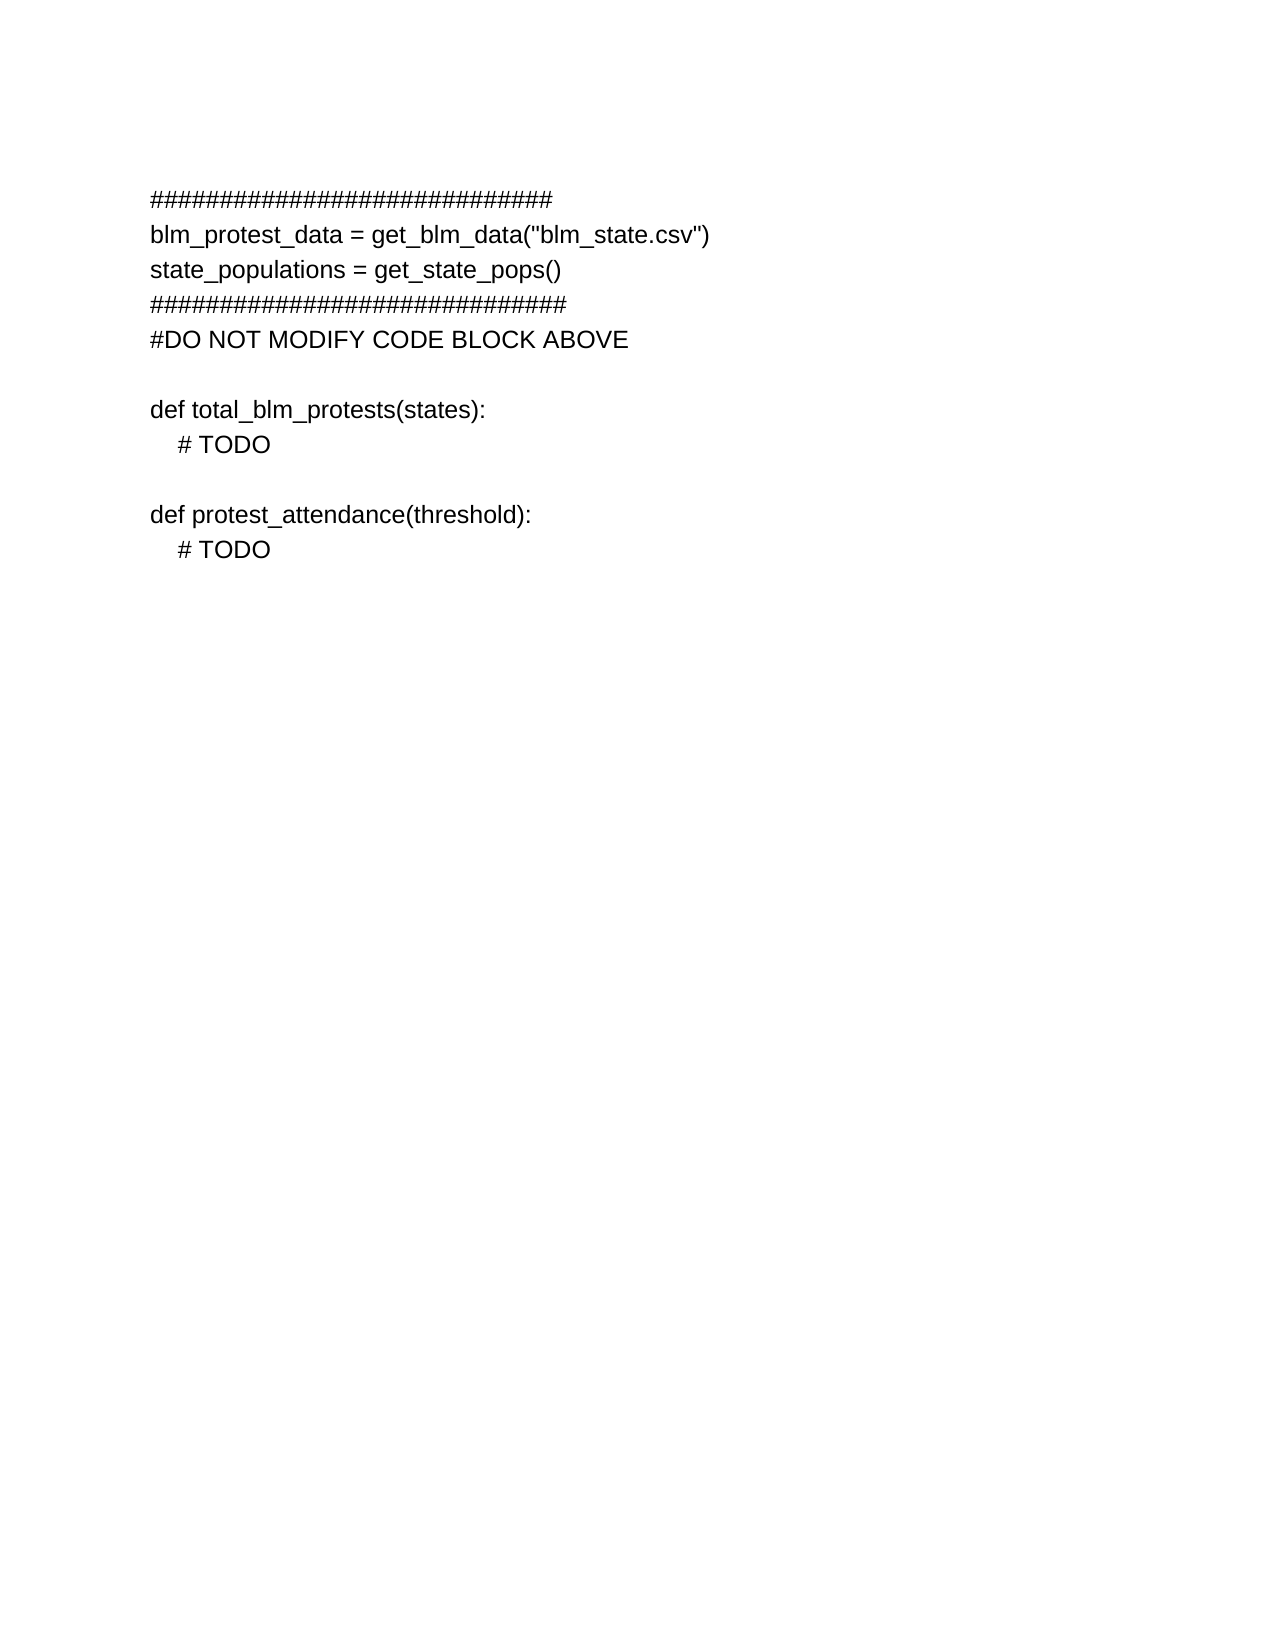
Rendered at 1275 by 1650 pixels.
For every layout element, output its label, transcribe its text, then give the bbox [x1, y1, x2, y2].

text ############################# [150, 185, 1125, 214]
text blm_protest_data = get_blm_data("blm_state.csv") [150, 220, 1125, 249]
text state_populations = get_state_pops() [150, 255, 1125, 284]
text def protest_attendance(threshold): [150, 500, 1125, 529]
text ############################## [150, 290, 1125, 319]
text def total_blm_protests(states): [150, 395, 1125, 424]
text # TODO [150, 430, 1125, 459]
text # TODO [150, 535, 1125, 564]
text #DO NOT MODIFY CODE BLOCK ABOVE [150, 325, 1125, 354]
